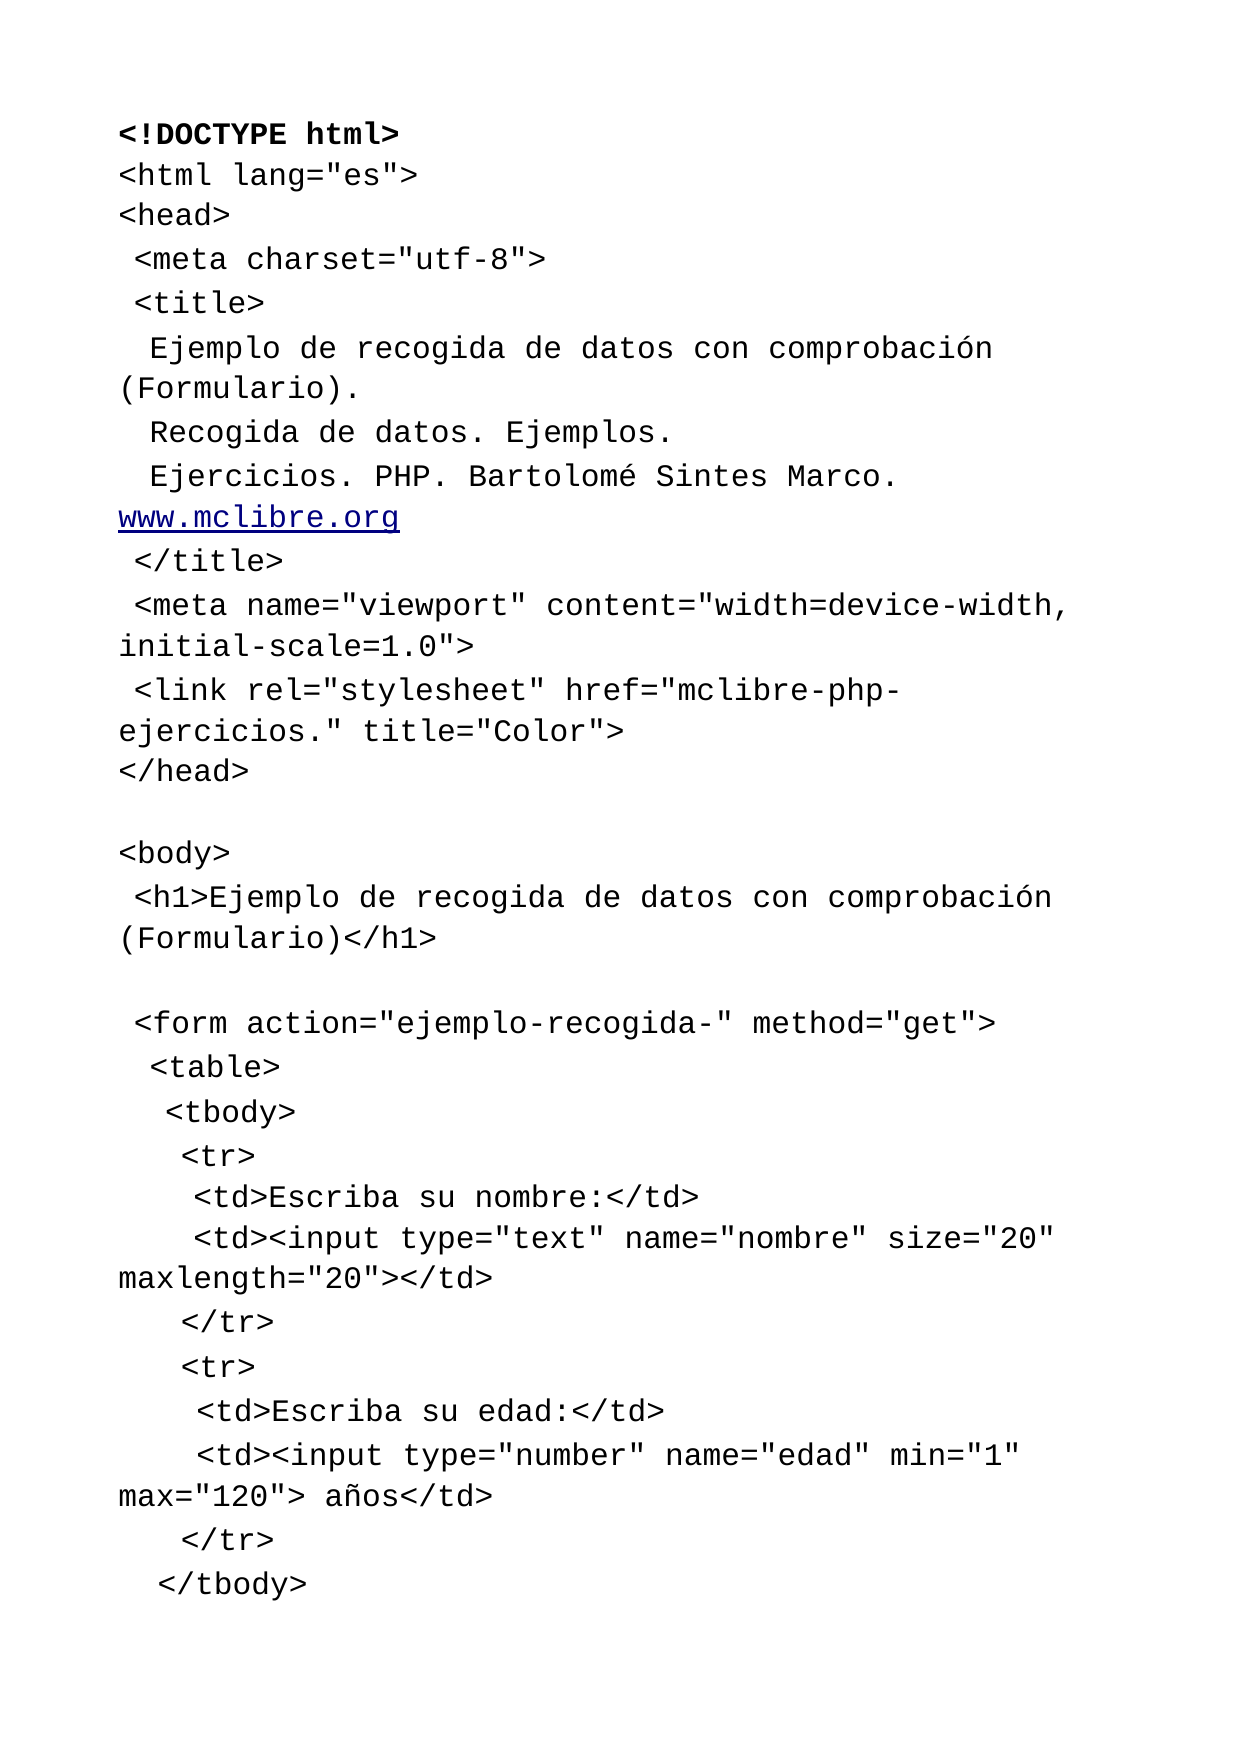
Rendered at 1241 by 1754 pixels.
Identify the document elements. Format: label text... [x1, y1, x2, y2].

text Ejercicios. PHP. Bartolomé Sintes Marco. www.mclibre.org [118, 458, 1122, 537]
text </tr> [118, 1521, 1122, 1559]
text <meta name="viewport" content="width=device-width, initial-scale=1.0"> [118, 587, 1122, 666]
text <tbody> [118, 1093, 1122, 1131]
text <table> [118, 1048, 1122, 1087]
text <tr> [118, 1348, 1122, 1386]
text </tbody> [118, 1565, 1122, 1604]
text </title> [118, 542, 1122, 581]
text </tr> [118, 1303, 1122, 1342]
text <td>Escriba su nombre:</td> [118, 1181, 1122, 1217]
text <td>Escriba su edad:</td> [118, 1392, 1122, 1431]
text </head> [118, 756, 1122, 791]
text <title> [118, 284, 1122, 323]
text Ejemplo de recogida de datos con comprobación (Formulario). [118, 329, 1122, 408]
text <meta charset="utf-8"> [118, 240, 1122, 279]
text <body> [118, 838, 1122, 873]
text <form action="ejemplo-recogida-" method="get"> [118, 1004, 1122, 1043]
text <td><input type="number" name="edad" min="1" max="120"> años</td> [118, 1436, 1122, 1516]
text <tr> [118, 1137, 1122, 1176]
text <html lang="es"> [118, 159, 1122, 194]
text <link rel="stylesheet" href="mclibre-php-ejercicios." title="Color"> [118, 671, 1122, 750]
text <td><input type="text" name="nombre" size="20" maxlength="20"></td> [118, 1222, 1122, 1298]
text Recogida de datos. Ejemplos. [118, 413, 1122, 452]
text <!DOCTYPE html> [118, 118, 1122, 153]
text <head> [118, 199, 1122, 235]
text <h1>Ejemplo de recogida de datos con comprobación (Formulario)</h1> [118, 878, 1122, 958]
